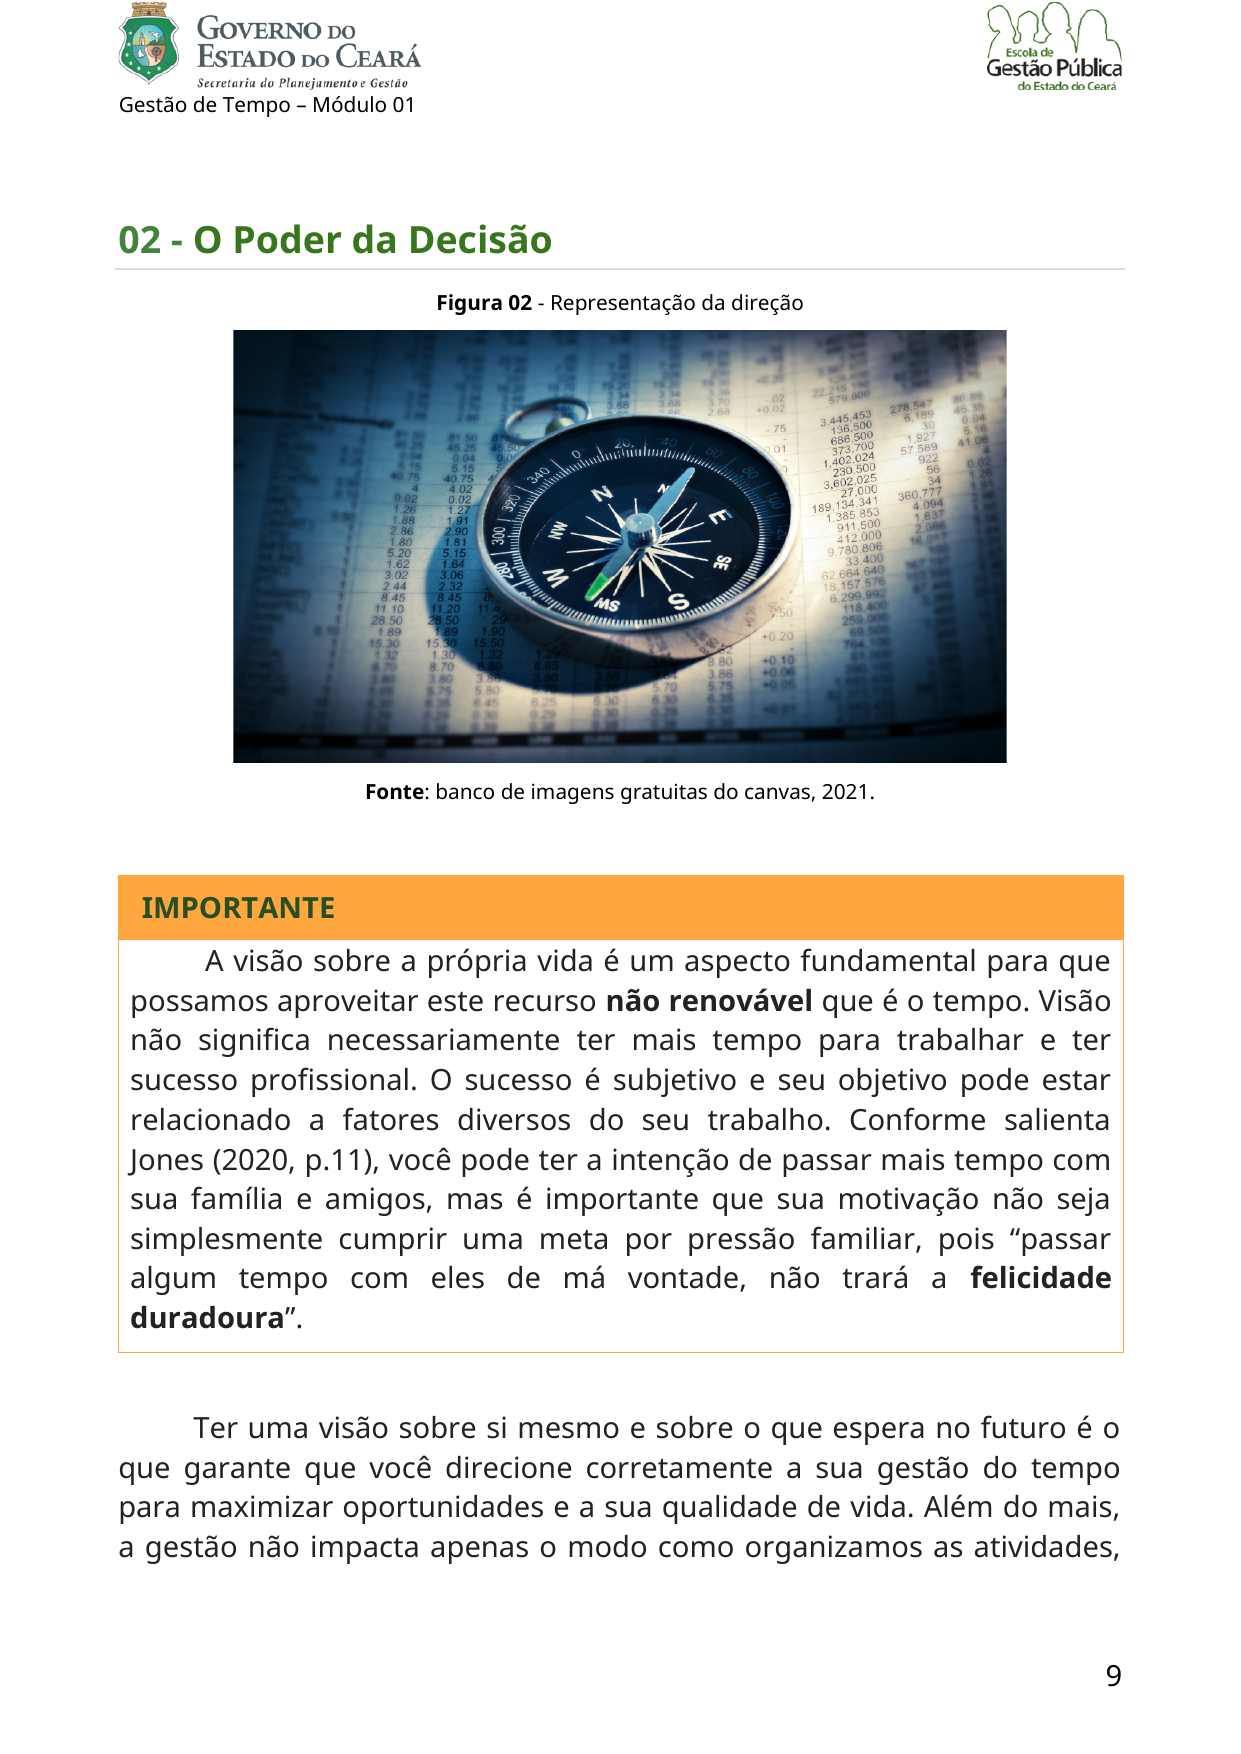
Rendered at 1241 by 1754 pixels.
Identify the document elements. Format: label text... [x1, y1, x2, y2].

text Figura 02 - Representação da direção [118, 288, 1122, 316]
picture [118, 2, 1122, 90]
table_header IMPORTANTE [119, 876, 1123, 939]
text Ter uma visão sobre si mesmo e sobre o que espera no futuro é o que garante que você direcione corretamente a sua gestão do tempo para maximizar oportunidades e a sua qualidade de vida. Além do mais, a gestão não impacta apenas o modo como organizamos as atividades, [118, 1407, 1122, 1566]
subtitle 02 - O Poder da Decisão [115, 211, 1125, 268]
text Fonte: banco de imagens gratuitas do canvas, 2021. [118, 331, 1122, 806]
picture [233, 330, 1007, 763]
table_cell A visão sobre a própria vida é um aspecto fundamental para que possamos aproveitar este recurso não renovável que é o tempo. Visão não significa necessariamente ter mais tempo para trabalhar e ter sucesso profissional. O sucesso é subjetivo e seu objetivo pode estar relacionado a fatores diversos do seu trabalho. Conforme salienta Jones (2020, p.11), você pode ter a intenção de passar mais tempo com sua família e amigos, mas é importante que sua motivação não seja simplesmente cumprir uma meta por pressão familiar, pois “passar algum tempo com eles de má vontade, não trará a felicidade duradoura”. [119, 940, 1123, 1352]
